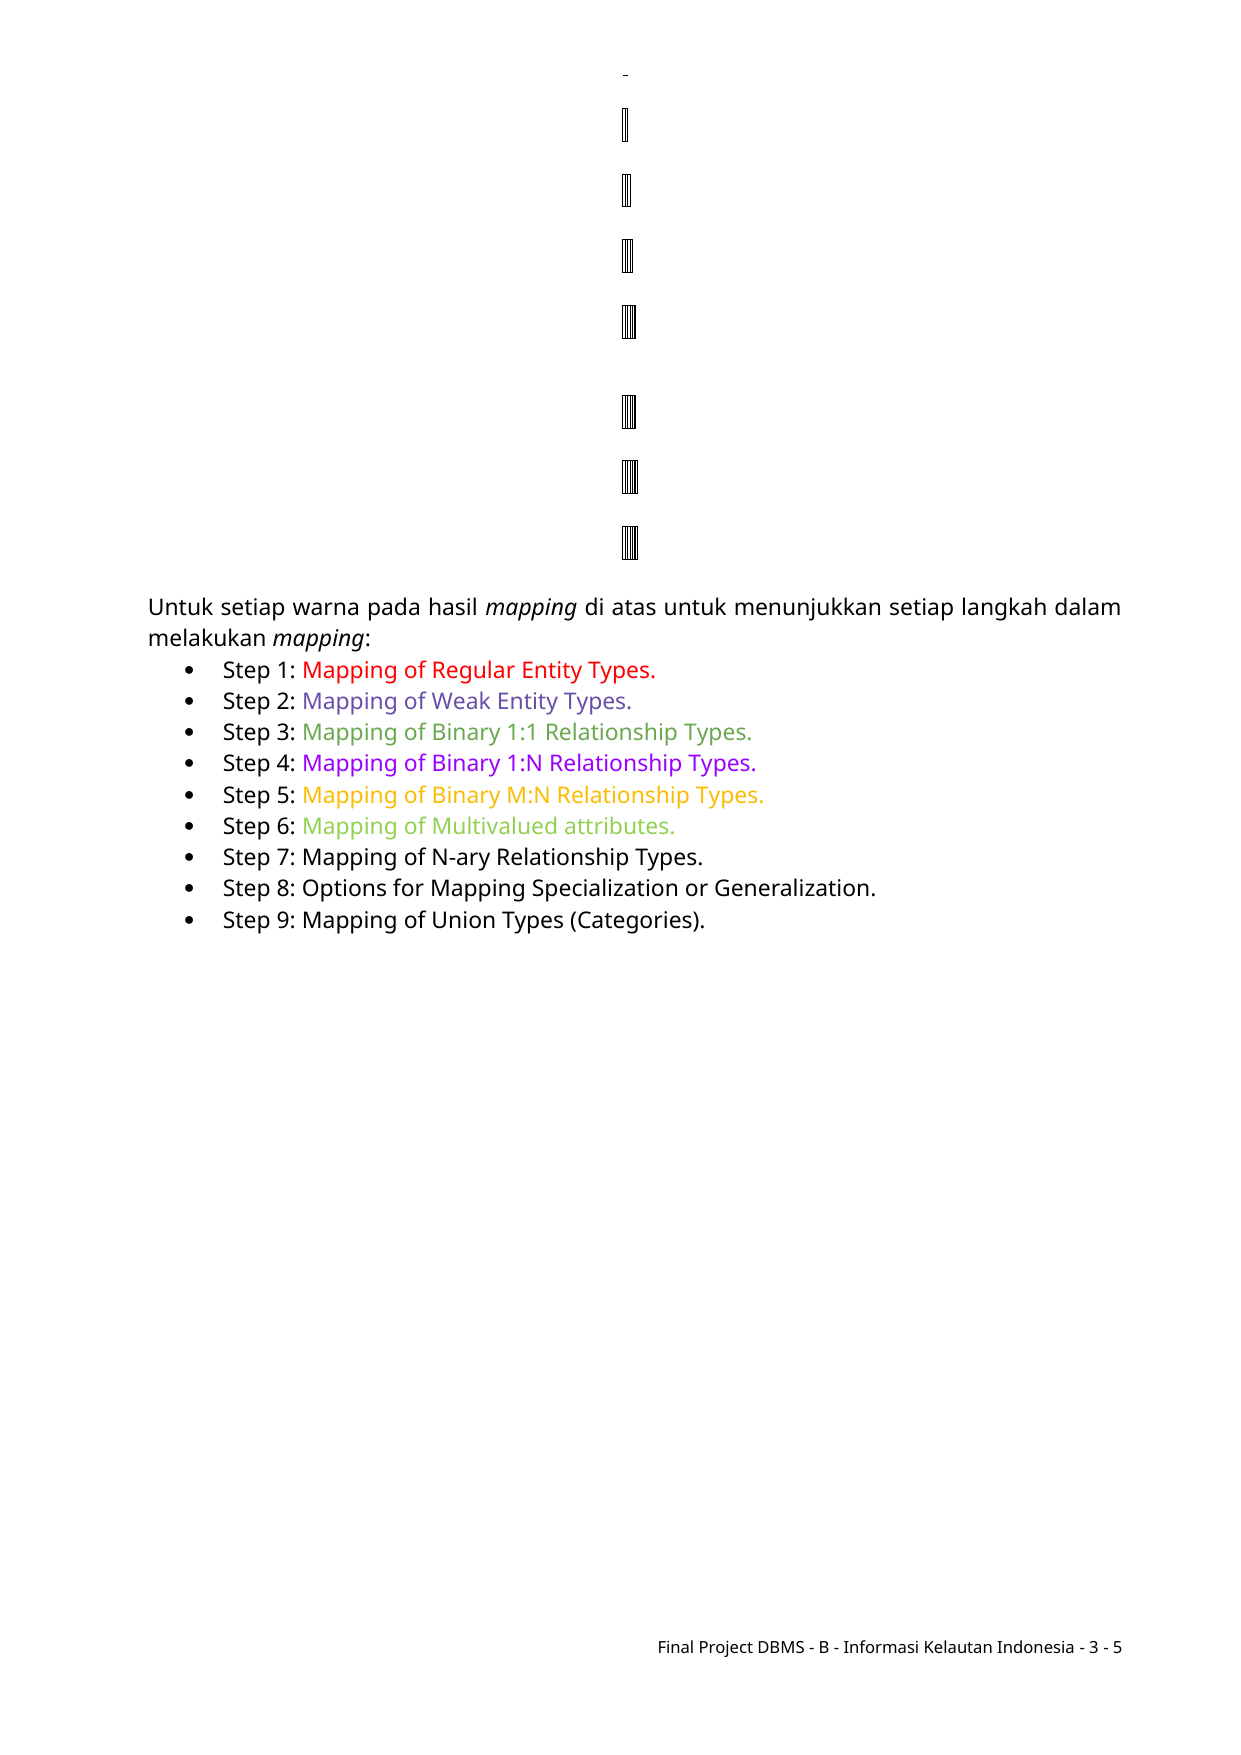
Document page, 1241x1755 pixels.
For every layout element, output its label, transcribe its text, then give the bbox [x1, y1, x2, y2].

text Untuk setiap warna pada hasil mapping di atas untuk menunjukkan setiap langkah dalam melakukan mapping: [148, 591, 1122, 654]
list Step 5: Mapping of Binary M:N Relationship Types. [185, 779, 1122, 810]
list Step 9: Mapping of Union Types (Categories). [185, 904, 1122, 935]
list Step 7: Mapping of N-ary Relationship Types. [185, 841, 1122, 872]
list Step 4: Mapping of Binary 1:N Relationship Types. [185, 747, 1122, 779]
list Step 1: Mapping of Regular Entity Types. [185, 654, 1122, 685]
list Step 3: Mapping of Binary 1:1 Relationship Types. [185, 716, 1122, 747]
list Step 6: Mapping of Multivalued attributes. [185, 810, 1122, 841]
list Step 8: Options for Mapping Specialization or Generalization. [185, 872, 1122, 904]
list Step 2: Mapping of Weak Entity Types. [185, 685, 1122, 716]
